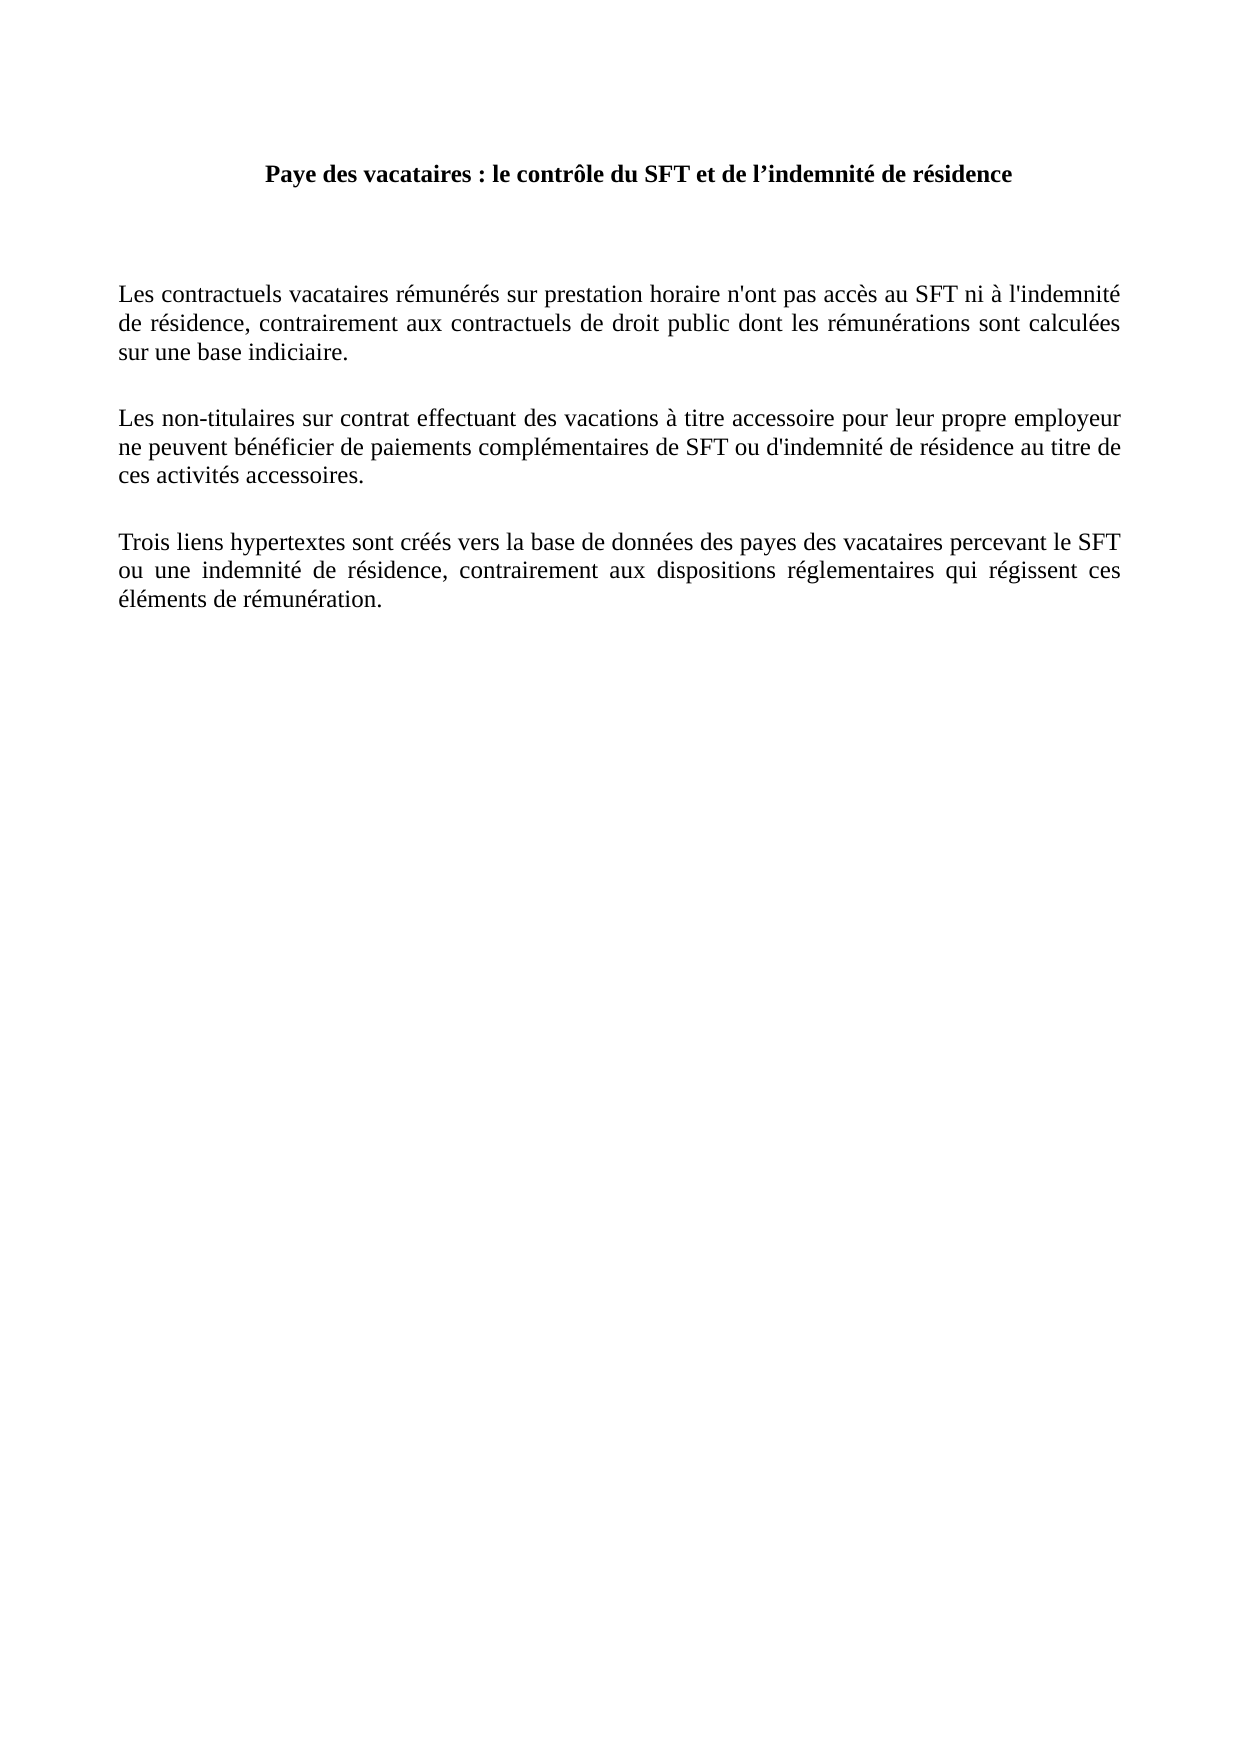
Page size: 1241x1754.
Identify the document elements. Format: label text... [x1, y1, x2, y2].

text Trois liens hypertextes sont créés vers la base de données des payes des vacataires percevant le SFT ou une indemnité de résidence, contrairement aux dispositions réglementaires qui régissent ces éléments de rémunération. [118, 527, 1122, 613]
list Paye des vacataires : le contrôle du SFT et de l’indemnité de résidence [155, 159, 1122, 188]
text Les non-titulaires sur contrat effectuant des vacations à titre accessoire pour leur propre employeur ne peuvent bénéficier de paiements complémentaires de SFT ou d'indemnité de résidence au titre de ces activités accessoires. [118, 403, 1122, 489]
text Les contractuels vacataires rémunérés sur prestation horaire n'ont pas accès au SFT ni à l'indemnité de résidence, contrairement aux contractuels de droit public dont les rémunérations sont calculées sur une base indiciaire. [118, 279, 1122, 366]
